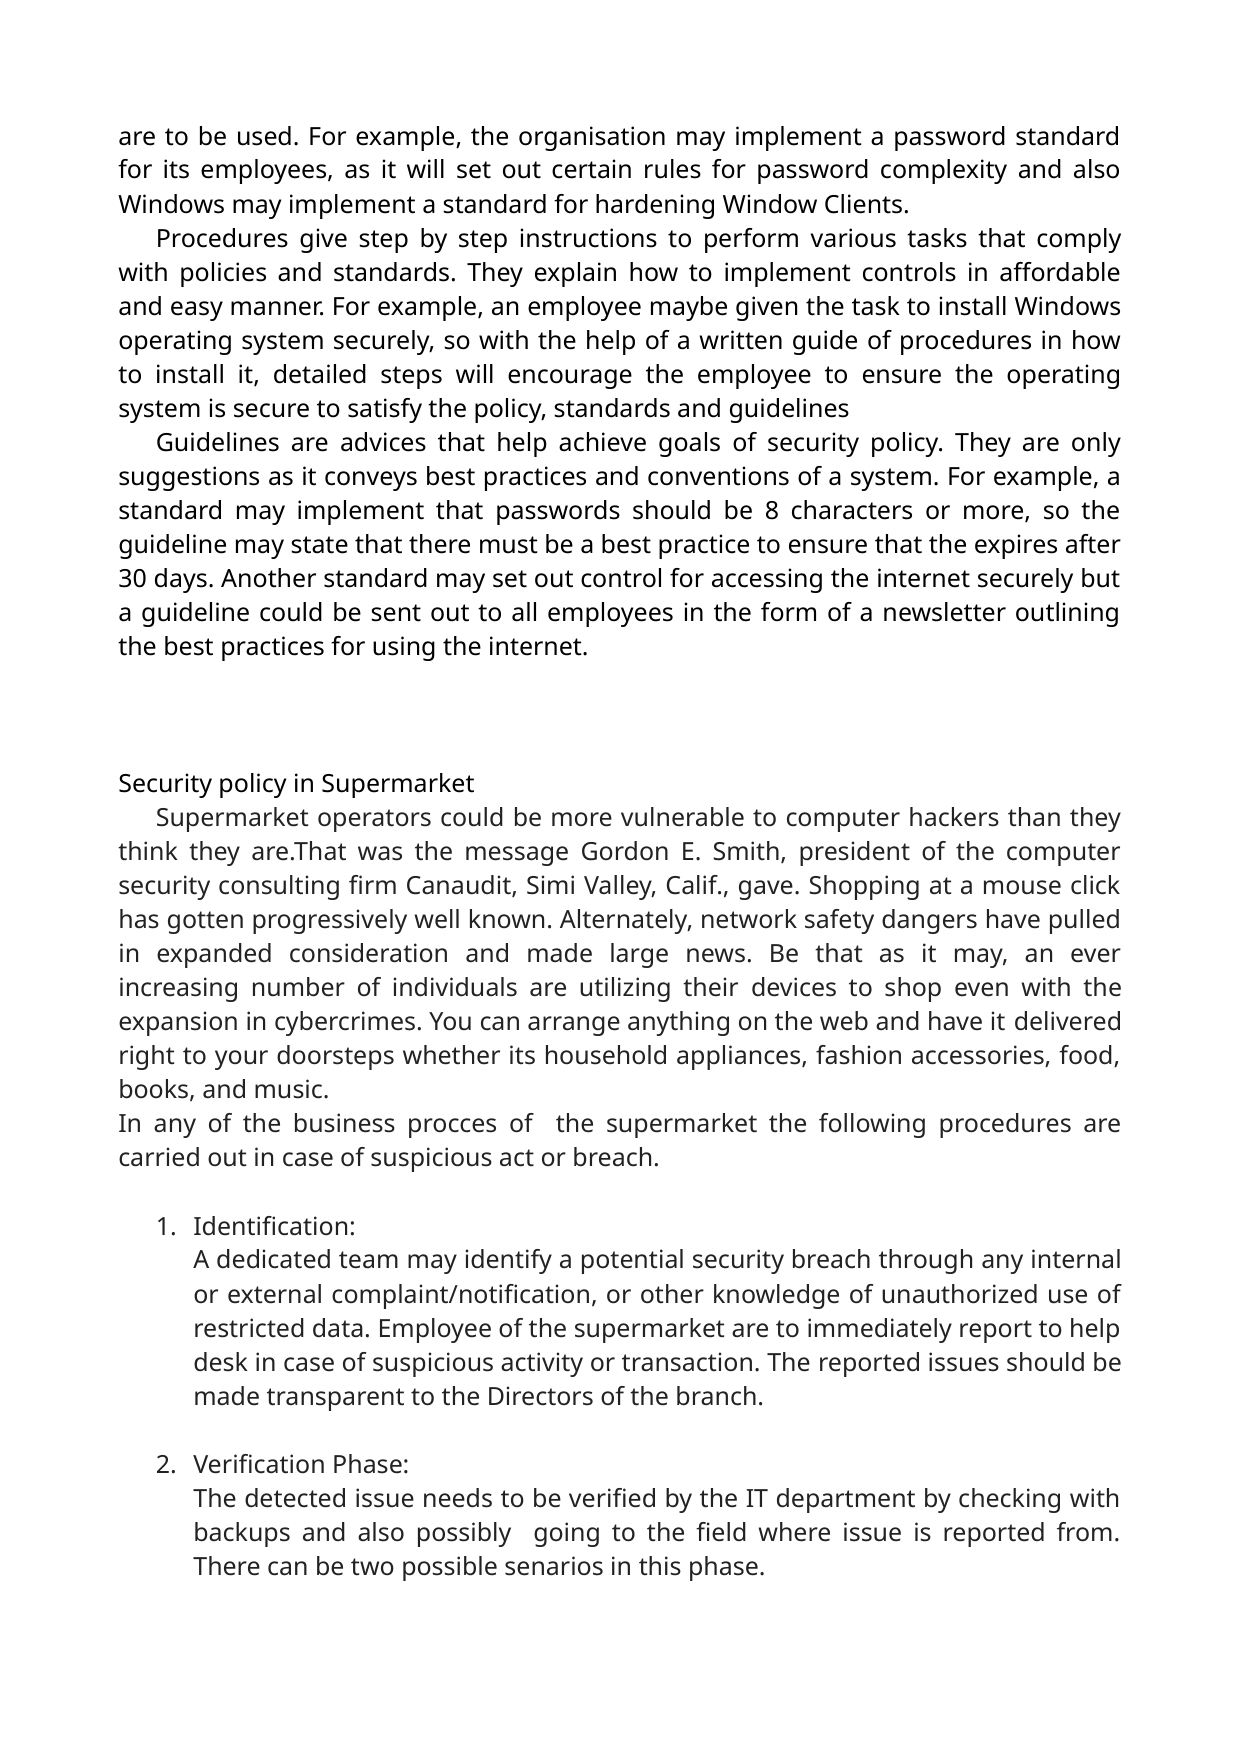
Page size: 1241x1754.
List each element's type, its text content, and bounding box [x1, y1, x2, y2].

list Identification: [156, 1208, 1122, 1242]
list The detected issue needs to be verified by the IT department by checking with backups and also possibly going to the field where issue is reported from. There can be two possible senarios in this phase. [156, 1481, 1122, 1583]
list In any of the business procces of the supermarket the following procedures are carried out in case of suspicious act or breach. [118, 1106, 1122, 1174]
list Procedures give step by step instructions to perform various tasks that comply with policies and standards. They explain how to implement controls in affordable and easy manner. For example, an employee maybe given the task to install Windows operating system securely, so with the help of a written guide of procedures in how to install it, detailed steps will encourage the employee to ensure the operating system is secure to satisfy the policy, standards and guidelines [118, 220, 1122, 425]
list Supermarket operators could be more vulnerable to computer hackers than they think they are.That was the message Gordon E. Smith, president of the computer security consulting firm Canaudit, Simi Valley, Calif., gave. Shopping at a mouse click has gotten progressively well known. Alternately, network safety dangers have pulled in expanded consideration and made large news. Be that as it may, an ever increasing number of individuals are utilizing their devices to shop even with the expansion in cybercrimes. You can arrange anything on the web and have it delivered right to your doorsteps whether its household appliances, fashion accessories, food, books, and music. [118, 799, 1122, 1106]
list Security policy in Supermarket [118, 765, 1122, 799]
list Verification Phase: [156, 1447, 1122, 1481]
list are to be used. For example, the organisation may implement a password standard for its employees, as it will set out certain rules for password complexity and also Windows may implement a standard for hardening Window Clients. [118, 118, 1122, 220]
list A dedicated team may identify a potential security breach through any internal or external complaint/notification, or other knowledge of unauthorized use of restricted data. Employee of the supermarket are to immediately report to help desk in case of suspicious activity or transaction. The reported issues should be made transparent to the Directors of the branch. [156, 1242, 1122, 1412]
list Guidelines are advices that help achieve goals of security policy. They are only suggestions as it conveys best practices and conventions of a system. For example, a standard may implement that passwords should be 8 characters or more, so the guideline may state that there must be a best practice to ensure that the expires after 30 days. Another standard may set out control for accessing the internet securely but a guideline could be sent out to all employees in the form of a newsletter outlining the best practices for using the internet. [118, 425, 1122, 663]
